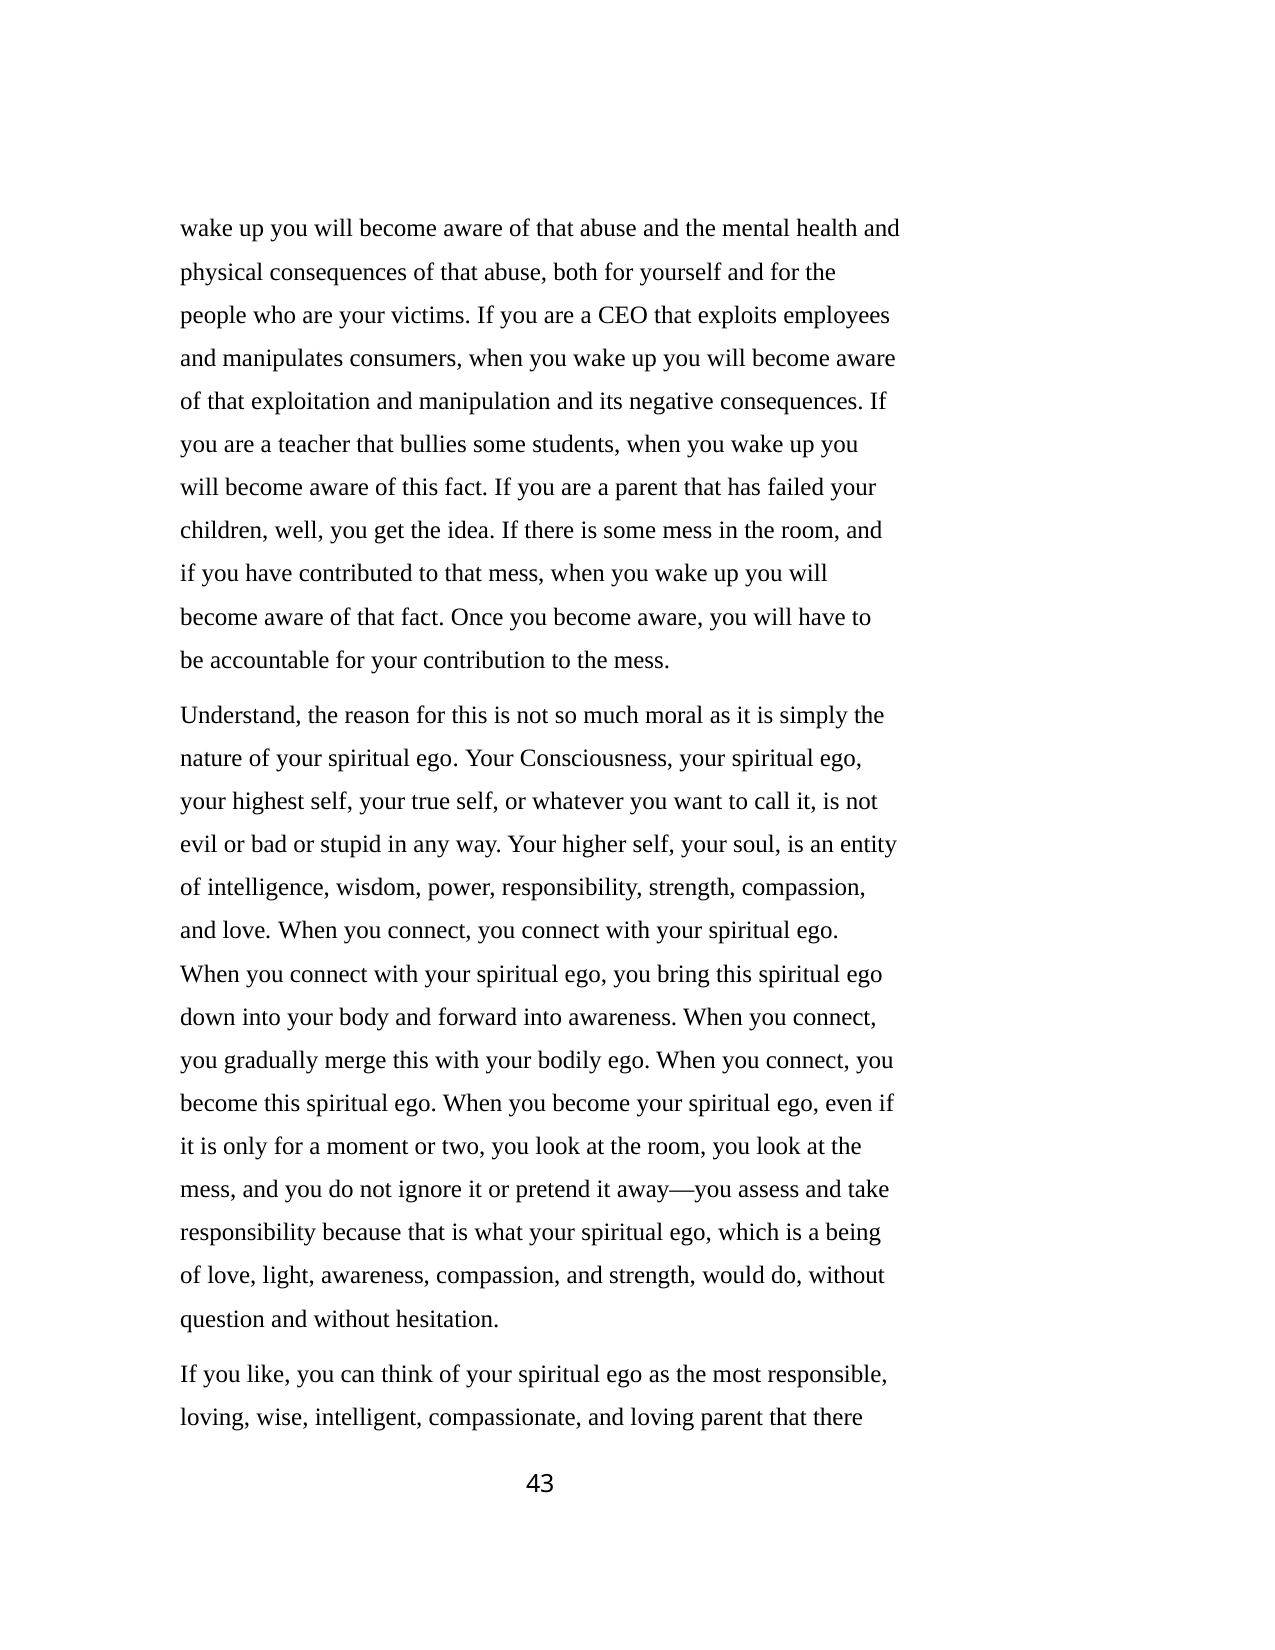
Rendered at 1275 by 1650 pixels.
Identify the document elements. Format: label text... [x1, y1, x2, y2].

text Understand, the reason for this is not so much moral as it is simply the nature of your spiritual ego. Your Consciousness, your spiritual ego, your highest self, your true self, or whatever you want to call it, is not evil or bad or stupid in any way. Your higher self, your soul, is an entity of intelligence, wisdom, power, responsibility, strength, compassion, and love. When you connect, you connect with your spiritual ego. When you connect with your spiritual ego, you bring this spiritual ego down into your body and forward into awareness. When you connect, you gradually merge this with your bodily ego. When you connect, you become this spiritual ego. When you become your spiritual ego, even if it is only for a moment or two, you look at the room, you look at the mess, and you do not ignore it or pretend it away—you assess and take responsibility because that is what your spiritual ego, which is a being of love, light, awareness, compassion, and strength, would do, without question and without hesitation. [180, 700, 900, 1332]
text If you like, you can think of your spiritual ego as the most responsible, loving, wise, intelligent, compassionate, and loving parent that there [180, 1359, 900, 1431]
text wake up you will become aware of that abuse and the mental health and physical consequences of that abuse, both for yourself and for the people who are your victims. If you are a CEO that exploits employees and manipulates consumers, when you wake up you will become aware of that exploitation and manipulation and its negative consequences. If you are a teacher that bullies some students, when you wake up you will become aware of this fact. If you are a parent that has failed your children, well, you get the idea. If there is some mess in the room, and if you have contributed to that mess, when you wake up you will become aware of that fact. Once you become aware, you will have to be accountable for your contribution to the mess. [180, 213, 900, 673]
